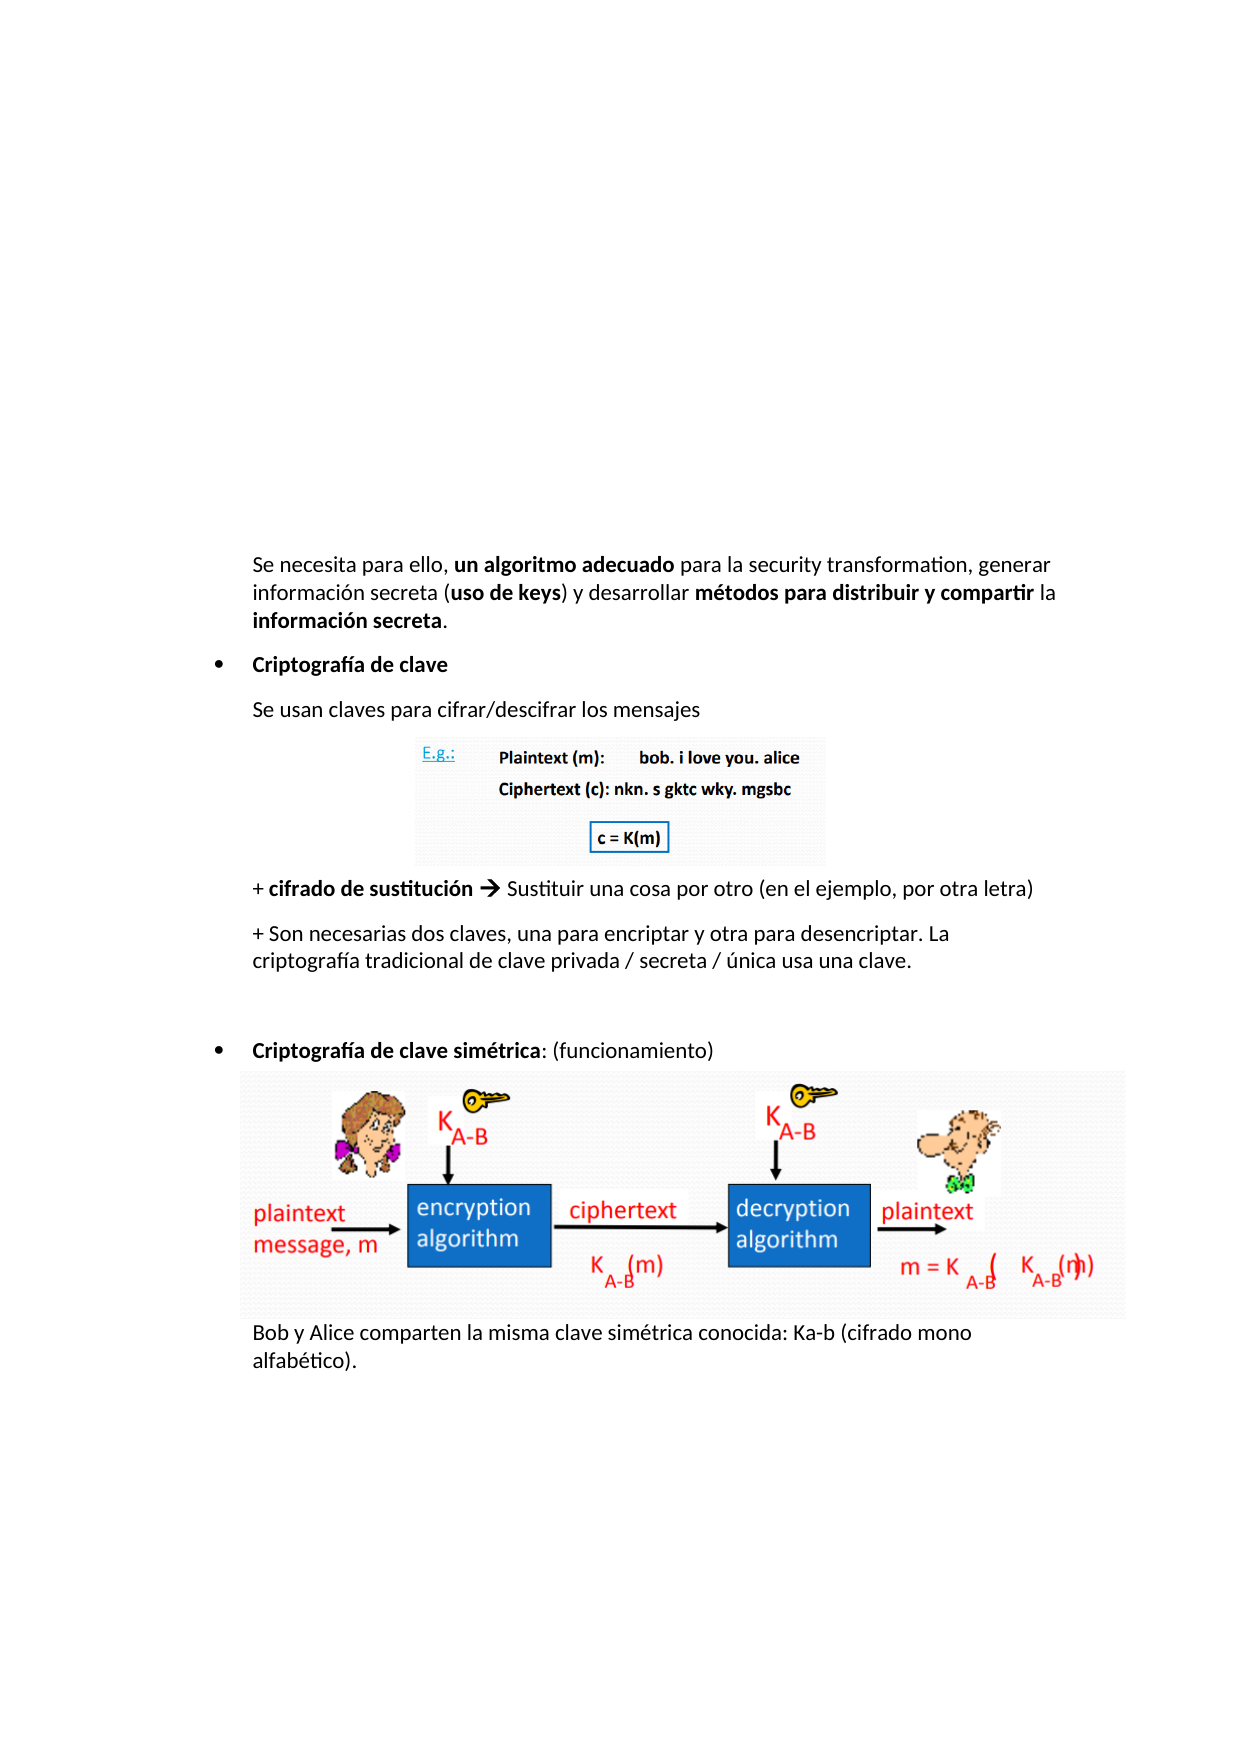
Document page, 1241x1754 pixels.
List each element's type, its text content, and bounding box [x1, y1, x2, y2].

list Se usan claves para cifrar/descifrar los mensajes [252, 695, 1063, 723]
list + Son necesarias dos claves, una para encriptar y otra para desencriptar. La criptografía tradicional de clave privada / secreta / única usa una clave. [252, 919, 1063, 975]
list Criptografía de clave [215, 651, 1063, 678]
list Bob y Alice comparten la misma clave simétrica conocida: Ka-b (cifrado mono alfabético). [252, 1319, 1063, 1374]
list Se necesita para ello, un algoritmo adecuado para la security transformation, generar información secreta (uso de keys) y desarrollar métodos para distribuir y compartir la información secreta. [252, 550, 1063, 634]
list Criptografía de clave simétrica: (funcionamiento) [215, 1036, 1063, 1064]
list + cifrado de sustitución  Sustituir una cosa por otro (en el ejemplo, por otra letra) [252, 874, 1063, 902]
